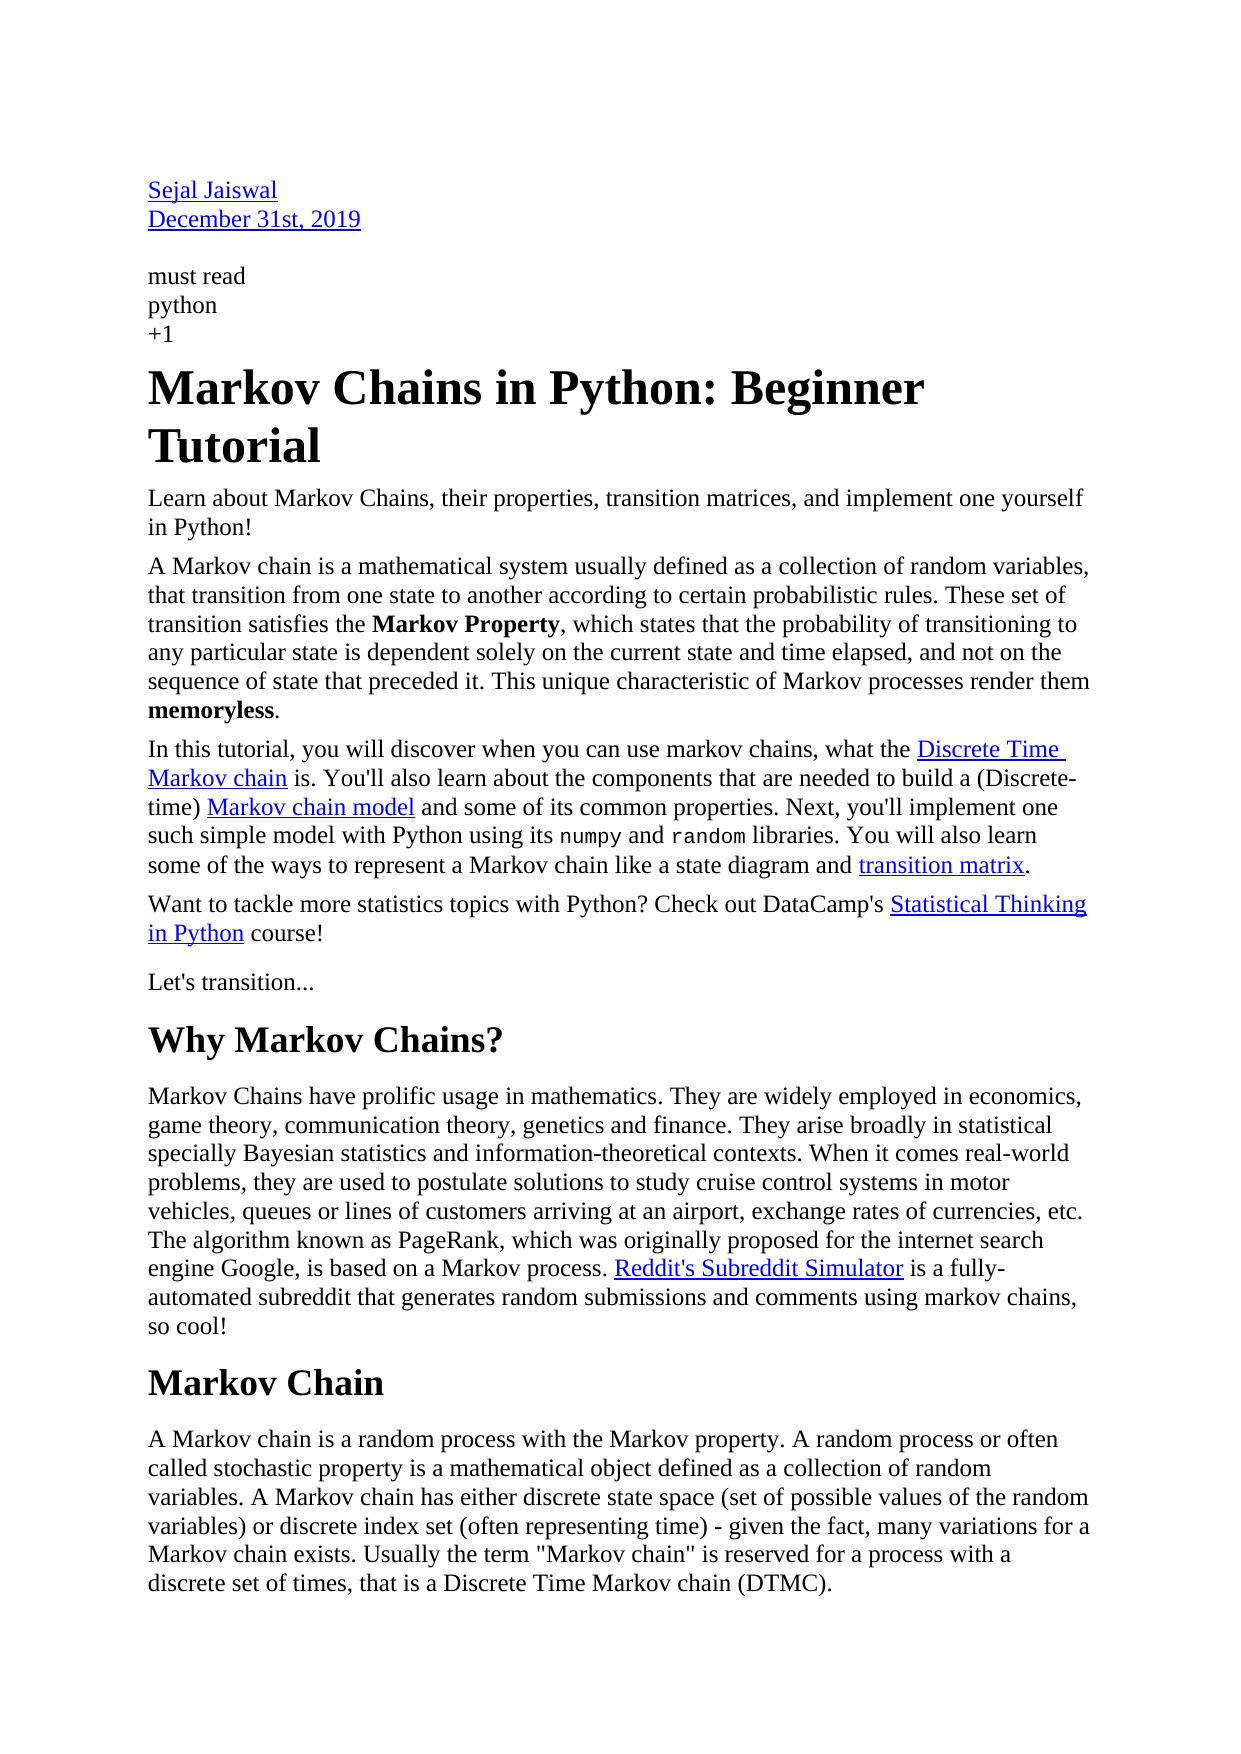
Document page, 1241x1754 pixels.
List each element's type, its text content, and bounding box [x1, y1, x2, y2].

text In this tutorial, you will discover when you can use markov chains, what the Discrete Time Markov chain is. You'll also learn about the components that are needed to build a (Discrete-time) Markov chain model and some of its common properties. Next, you'll implement one such simple model with Python using its numpy and random libraries. You will also learn some of the ways to represent a Markov chain like a state diagram and transition matrix. [148, 734, 1093, 879]
text A Markov chain is a random process with the Markov property. A random process or often called stochastic property is a mathematical object defined as a collection of random variables. A Markov chain has either discrete state space (set of possible values of the random variables) or discrete index set (often representing time) - given the fact, many variations for a Markov chain exists. Usually the term "Markov chain" is reserved for a process with a discrete set of times, that is a Discrete Time Markov chain (DTMC). [148, 1424, 1093, 1597]
subtitle Markov Chain [148, 1361, 1093, 1404]
text Markov Chains have prolific usage in mathematics. They are widely employed in economics, game theory, communication theory, genetics and finance. They arise broadly in statistical specially Bayesian statistics and information-theoretical contexts. When it comes real-world problems, they are used to postulate solutions to study cruise control systems in motor vehicles, queues or lines of customers arriving at an airport, exchange rates of currencies, etc. The algorithm known as PageRank, which was originally proposed for the internet search engine Google, is based on a Markov process. Reddit's Subreddit Simulator is a fully-automated subreddit that generates random submissions and comments using markov chains, so cool! [148, 1081, 1093, 1340]
text must read [148, 261, 1093, 290]
text Want to tackle more statistics topics with Python? Check out DataCamp's Statistical Thinking in Python course! [148, 889, 1093, 947]
text Sejal Jaiswal [148, 176, 1093, 204]
text +1 [148, 319, 1093, 347]
text Let's transition... [148, 967, 1093, 996]
subtitle Markov Chains in Python: Beginner Tutorial [148, 358, 1093, 473]
text December 31st, 2019 [148, 204, 1093, 233]
text Learn about Markov Chains, their properties, transition matrices, and implement one yourself in Python! [148, 483, 1093, 541]
text A Markov chain is a mathematical system usually defined as a collection of random variables, that transition from one state to another according to certain probabilistic rules. These set of transition satisfies the Markov Property, which states that the probability of transitioning to any particular state is dependent solely on the current state and time elapsed, and not on the sequence of state that preceded it. This unique characteristic of Markov processes render them memoryless. [148, 551, 1093, 724]
subtitle Why Markov Chains? [148, 1017, 1093, 1060]
text python [148, 290, 1093, 319]
